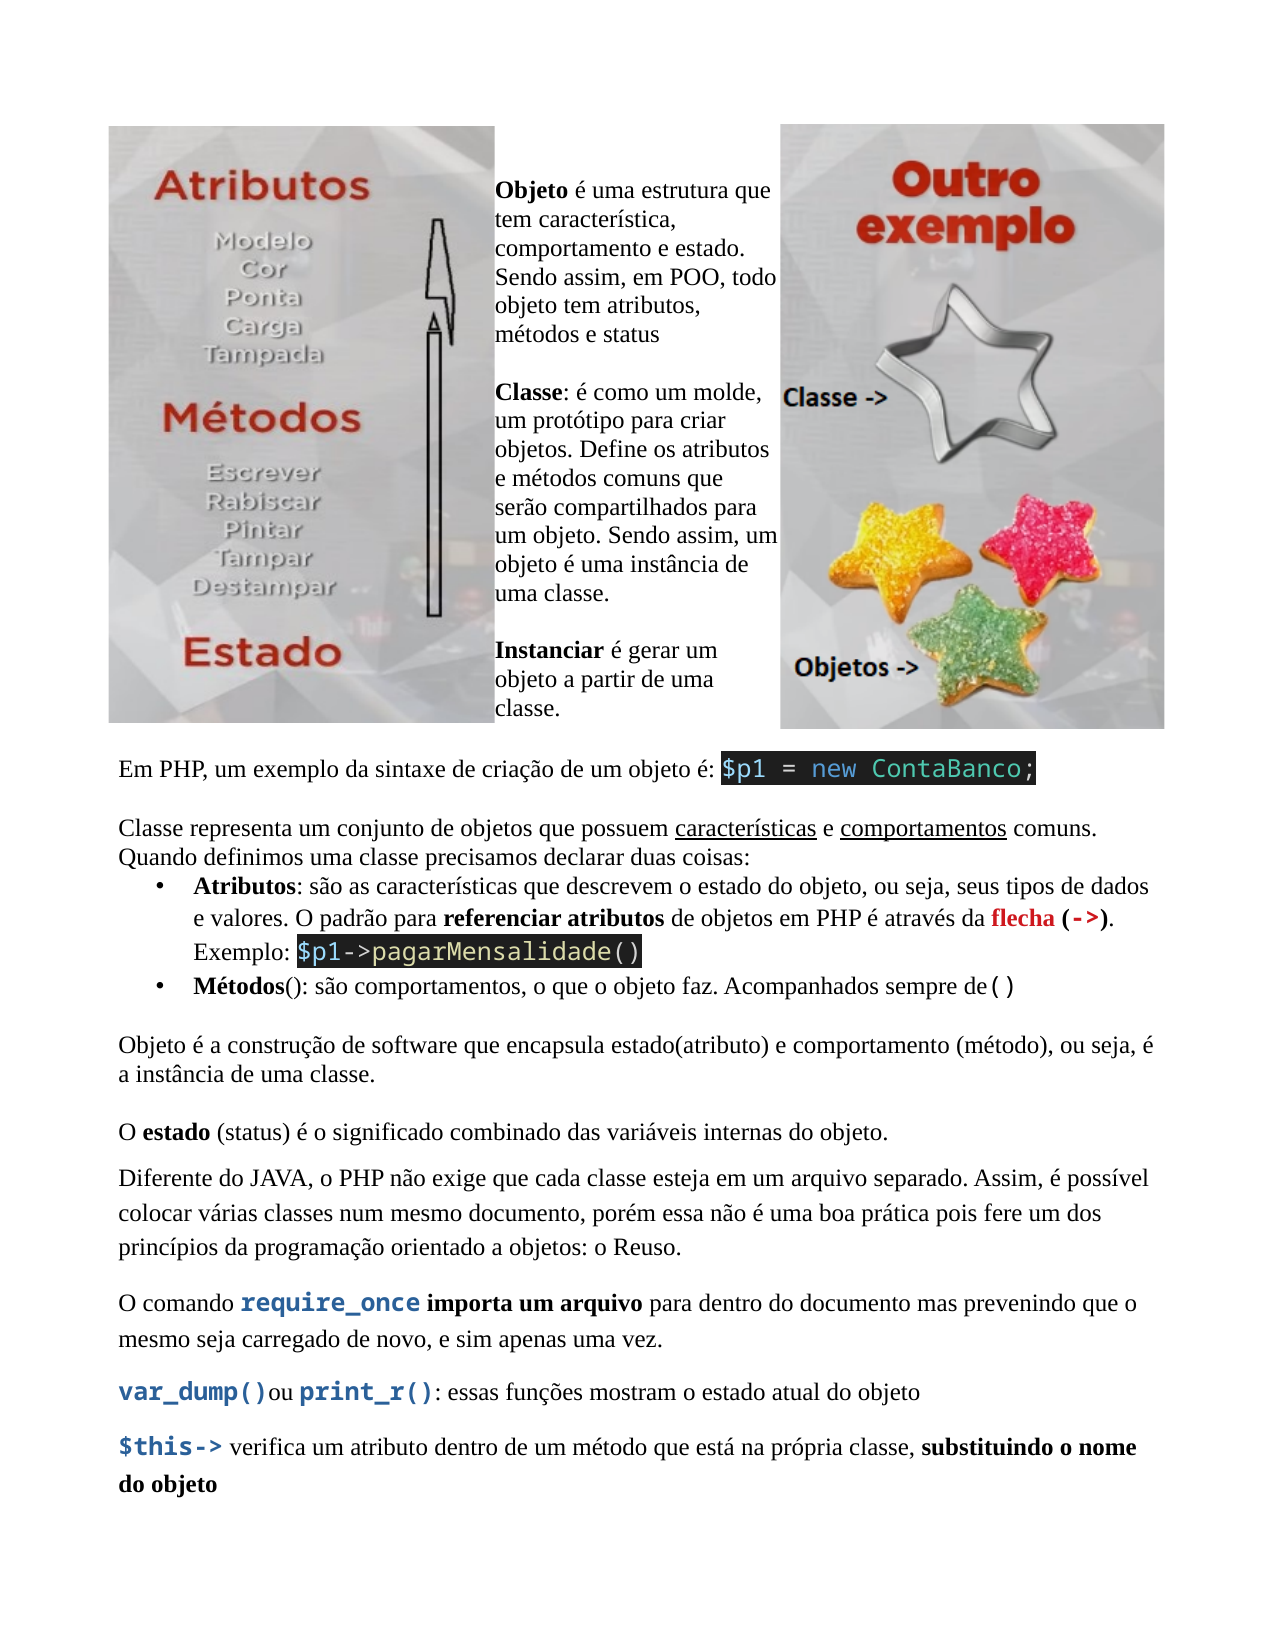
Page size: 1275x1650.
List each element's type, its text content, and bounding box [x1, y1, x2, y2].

text Diferente do JAVA, o PHP não exige que cada classe esteja em um arquivo separado. Assim, é possível colocar várias classes num mesmo documento, porém essa não é uma boa prática pois fere um dos princípios da programação orientado a objetos: o Reuso. [118, 1163, 1157, 1261]
text Classe representa um conjunto de objetos que possuem características e comportamentos comuns. Quando definimos uma classe precisamos declarar duas coisas: [118, 813, 1157, 871]
text Classe: é como um molde, um protótipo para criar objetos. Define os atributos e métodos comuns que serão compartilhados para um objeto. Sendo assim, um objeto é uma instância de uma classe. [495, 377, 780, 607]
list Métodos(): são comportamentos, o que o objeto faz. Acompanhados sempre de() [156, 968, 1157, 1002]
text var_dump()ou print_r(): essas funções mostram o estado atual do objeto [118, 1373, 1157, 1408]
text O comando require_once importa um arquivo para dentro do documento mas prevenindo que o mesmo seja carregado de novo, e sim apenas uma vez. [118, 1285, 1157, 1353]
text Instanciar é gerar um objeto a partir de uma classe. [495, 636, 780, 722]
text $this-> verifica um atributo dentro de um método que está na própria classe, substituindo o nome do objeto [118, 1429, 1157, 1497]
text O estado (status) é o significado combinado das variáveis internas do objeto. [118, 1117, 1157, 1146]
text Em PHP, um exemplo da sintaxe de criação de um objeto é: $p1 = new ContaBanco; [118, 751, 1157, 785]
text Objeto é uma estrutura que tem característica, comportamento e estado. Sendo assim, em POO, todo objeto tem atributos, métodos e status [495, 176, 780, 348]
text Objeto é a construção de software que encapsula estado(atributo) e comportamento (método), ou seja, é a instância de uma classe. [118, 1031, 1157, 1088]
picture [108, 126, 495, 723]
list Atributos: são as características que descrevem o estado do objeto, ou seja, seus tipos de dados e valores. O padrão para referenciar atributos de objetos em PHP é através da flecha (->). Exemplo: $p1->pagarMensalidade() [156, 871, 1157, 968]
picture [780, 124, 1165, 729]
